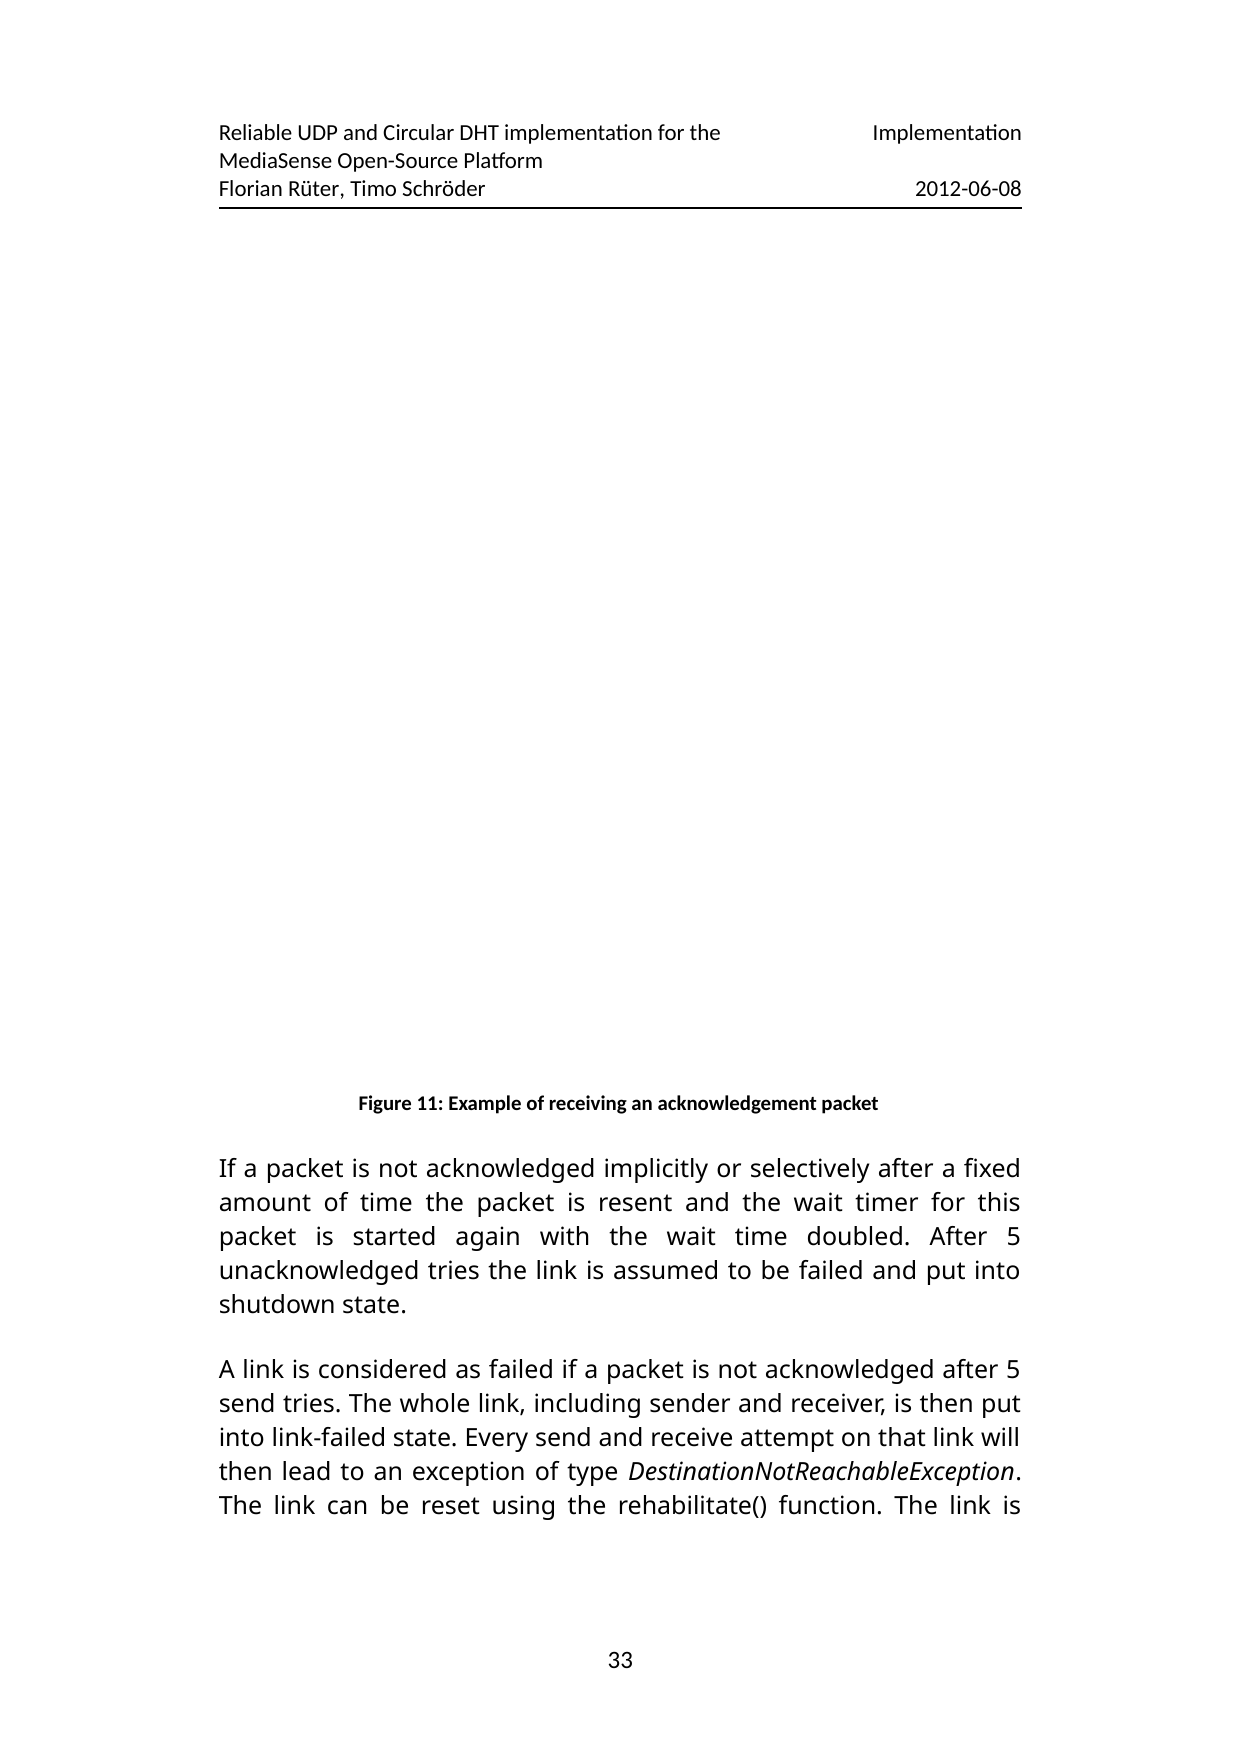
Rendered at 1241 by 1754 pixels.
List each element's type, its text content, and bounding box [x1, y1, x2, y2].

text Figure 5: Example of receiving an acknowledgement packet [218, 250, 1019, 1116]
text If a packet is not acknowledged implicitly or selectively after a fixed amount of time the packet is resent and the wait timer for this packet is started again with the wait time doubled. After 5 unacknowledged tries the link is assumed to be failed and put into shutdown state. [218, 1151, 1022, 1321]
text A link is considered as failed if a packet is not acknowledged after 5 send tries. The whole link, including sender and receiver, is then put into link-failed state. Every send and receive attempt on that link will then lead to an exception of type DestinationNotReachableException. The link can be reset using the rehabilitate() function. The link is [218, 1352, 1022, 1522]
